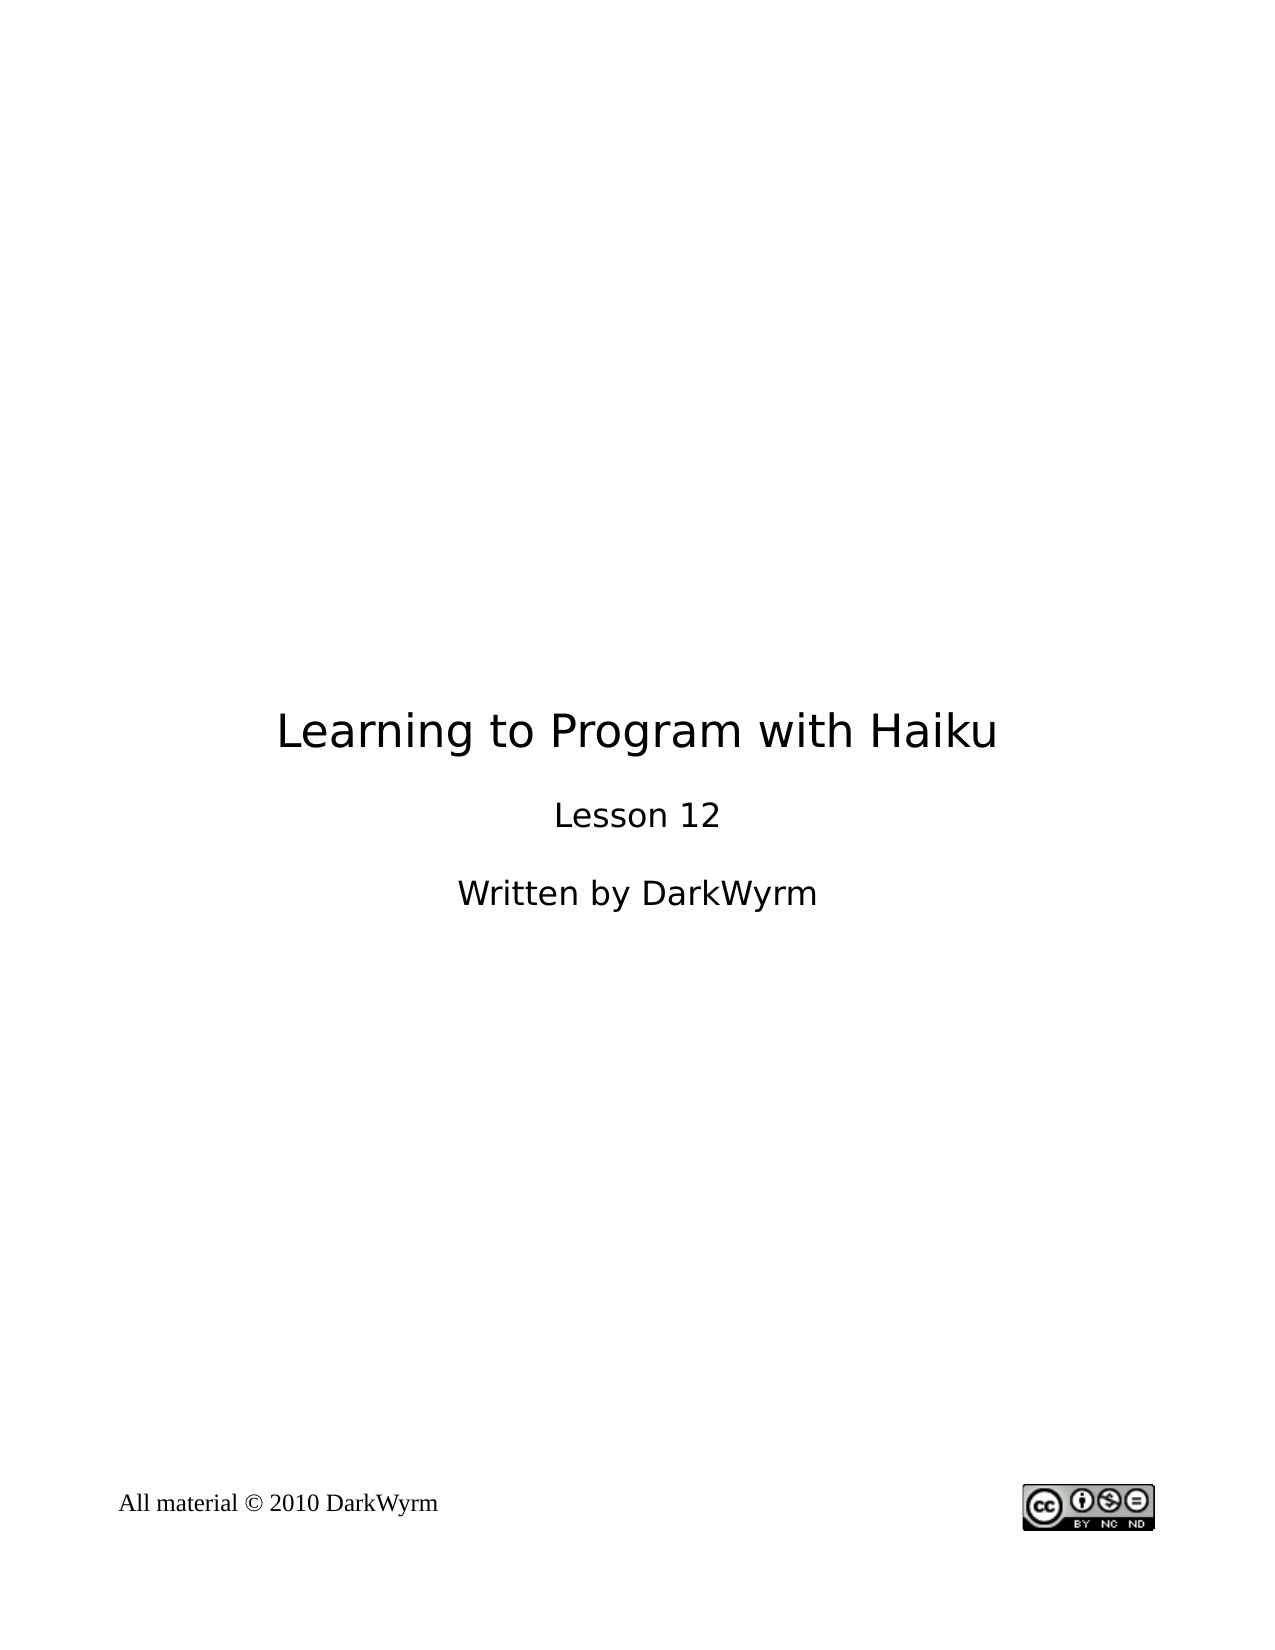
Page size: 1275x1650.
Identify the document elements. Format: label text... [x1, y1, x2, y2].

text Learning to Program with Haiku [118, 705, 1157, 758]
text Lesson 12 [118, 797, 1157, 836]
picture [1022, 1484, 1155, 1531]
text Written by DarkWyrm [118, 875, 1157, 913]
text All material © 2010 DarkWyrm [118, 1488, 1022, 1517]
